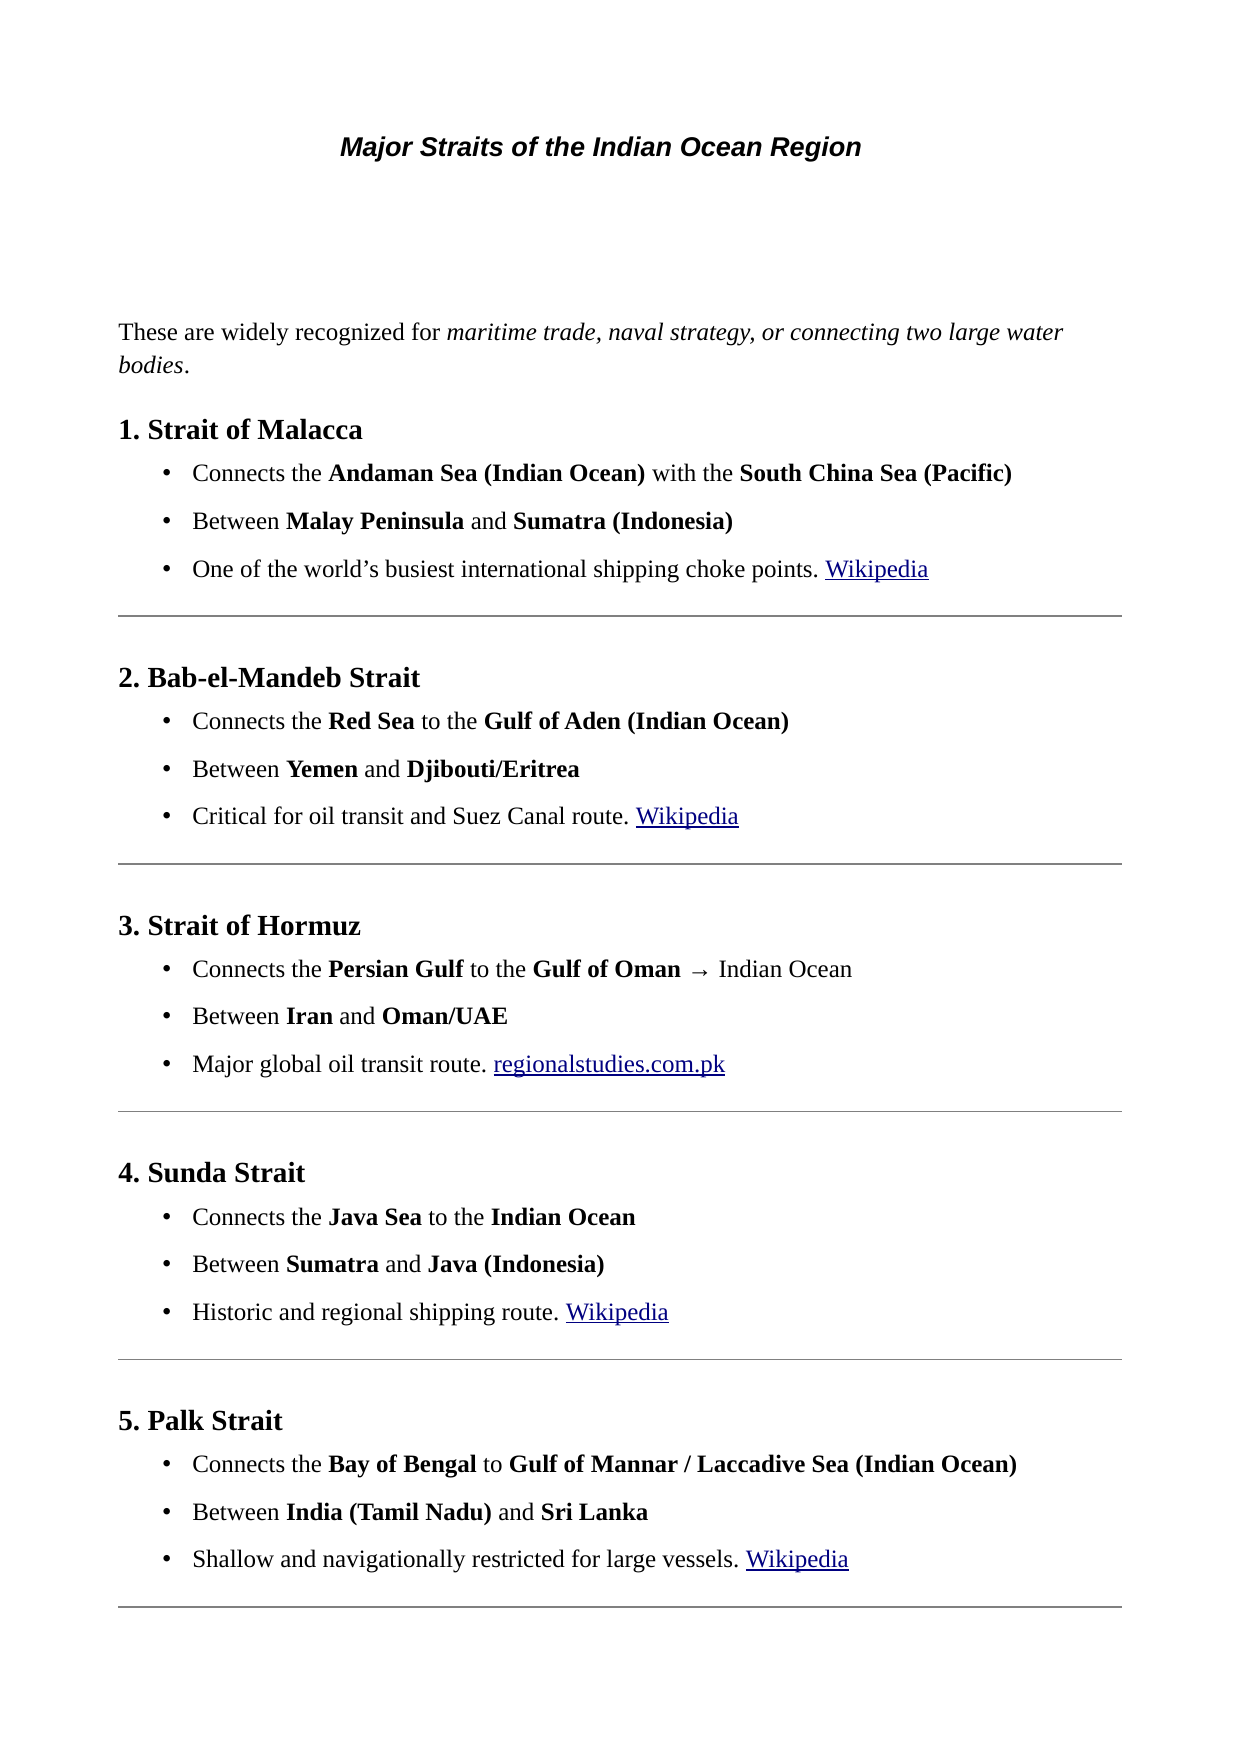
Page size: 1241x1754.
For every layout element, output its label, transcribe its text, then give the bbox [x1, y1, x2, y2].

list Between Yemen and Djibouti/Eritrea [162, 754, 1122, 782]
text These are widely recognized for maritime trade, naval strategy, or connecting two large water bodies. [118, 317, 1122, 379]
subtitle 4. Sunda Strait [118, 1156, 1122, 1189]
list Shallow and navigationally restricted for large vessels. Wikipedia [162, 1544, 1122, 1573]
list Major global oil transit route. regionalstudies.com.pk [162, 1049, 1122, 1078]
list Connects the Bay of Bengal to Gulf of Mannar / Laccadive Sea (Indian Ocean) [162, 1449, 1122, 1478]
subtitle 5. Palk Strait [118, 1403, 1122, 1437]
list Historic and regional shipping route. Wikipedia [162, 1297, 1122, 1326]
subtitle 3. Strait of Hormuz [118, 908, 1122, 941]
subtitle 1. Strait of Malacca [118, 412, 1122, 446]
list Connects the Persian Gulf to the Gulf of Oman → Indian Ocean [162, 954, 1122, 983]
list Critical for oil transit and Suez Canal route. Wikipedia [162, 801, 1122, 830]
list Connects the Red Sea to the Gulf of Aden (Indian Ocean) [162, 706, 1122, 735]
list Connects the Andaman Sea (Indian Ocean) with the South China Sea (Pacific) [162, 458, 1122, 487]
subtitle Major Straits of the Indian Ocean Region [118, 131, 1122, 162]
list Between Iran and Oman/UAE [162, 1001, 1122, 1030]
list Connects the Java Sea to the Indian Ocean [162, 1202, 1122, 1230]
list Between Malay Peninsula and Sumatra (Indonesia) [162, 506, 1122, 535]
subtitle 2. Bab-el-Mandeb Strait [118, 660, 1122, 694]
list One of the world’s busiest international shipping choke points. Wikipedia [162, 554, 1122, 582]
list Between India (Tamil Nadu) and Sri Lanka [162, 1497, 1122, 1526]
list Between Sumatra and Java (Indonesia) [162, 1249, 1122, 1278]
